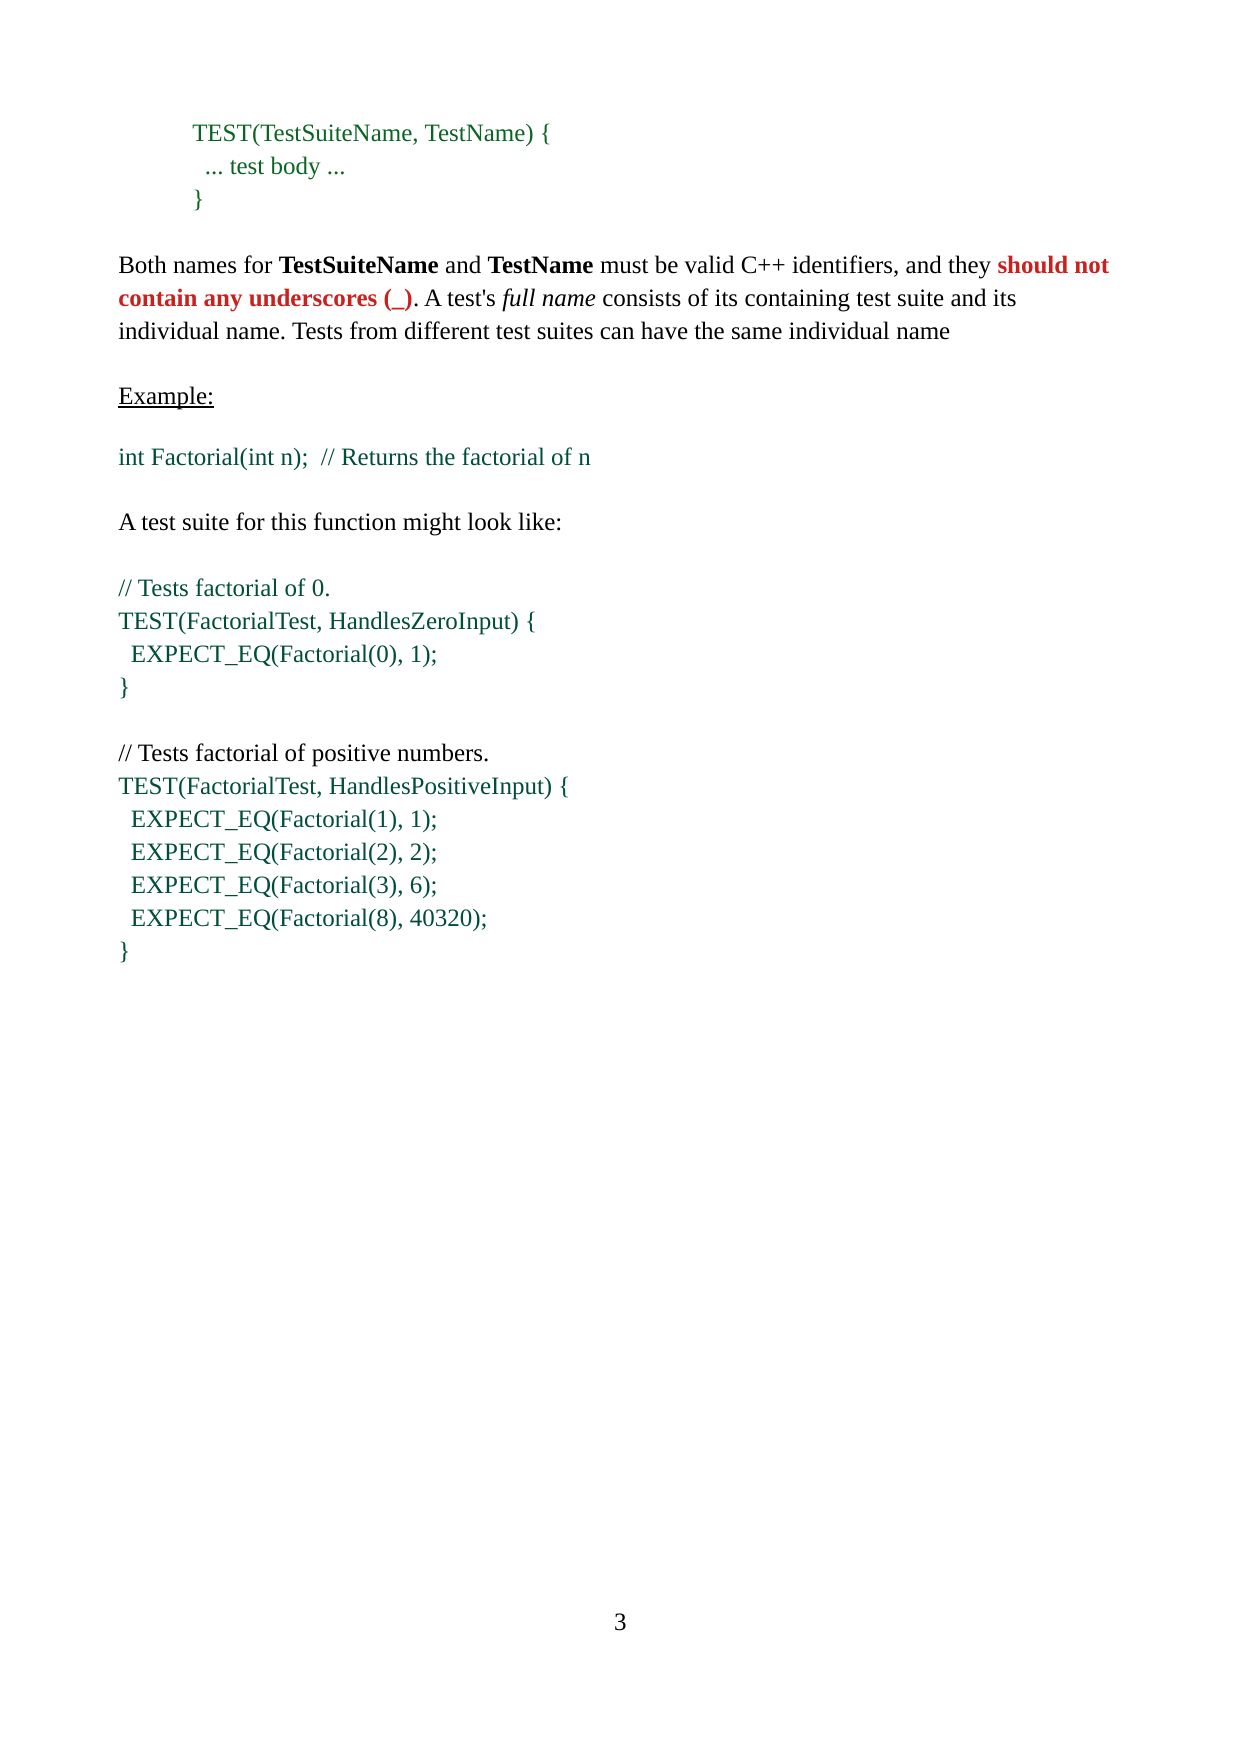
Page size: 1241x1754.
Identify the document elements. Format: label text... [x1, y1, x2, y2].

text EXPECT_EQ(Factorial(1), 1); [118, 804, 1122, 833]
text int Factorial(int n); // Returns the factorial of n [118, 442, 1122, 470]
text ... test body ... [118, 151, 1122, 180]
text } [118, 672, 1122, 701]
text } [118, 184, 1122, 213]
text EXPECT_EQ(Factorial(0), 1); [118, 639, 1122, 668]
text TEST(FactorialTest, HandlesPositiveInput) { [118, 771, 1122, 800]
text EXPECT_EQ(Factorial(8), 40320); [118, 903, 1122, 932]
text EXPECT_EQ(Factorial(2), 2); [118, 837, 1122, 866]
text A test suite for this function might look like: [118, 507, 1122, 536]
text Both names for TestSuiteName and TestName must be valid C++ identifiers, and they should not contain any underscores (_). A test's full name consists of its containing test suite and its individual name. Tests from different test suites can have the same individual name [118, 250, 1122, 344]
text } [118, 936, 1122, 965]
text // Tests factorial of 0. [118, 573, 1122, 602]
text TEST(FactorialTest, HandlesZeroInput) { [118, 606, 1122, 635]
text // Tests factorial of positive numbers. [118, 738, 1122, 767]
text TEST(TestSuiteName, TestName) { [118, 118, 1122, 147]
text Example: [118, 381, 1122, 410]
text EXPECT_EQ(Factorial(3), 6); [118, 870, 1122, 899]
